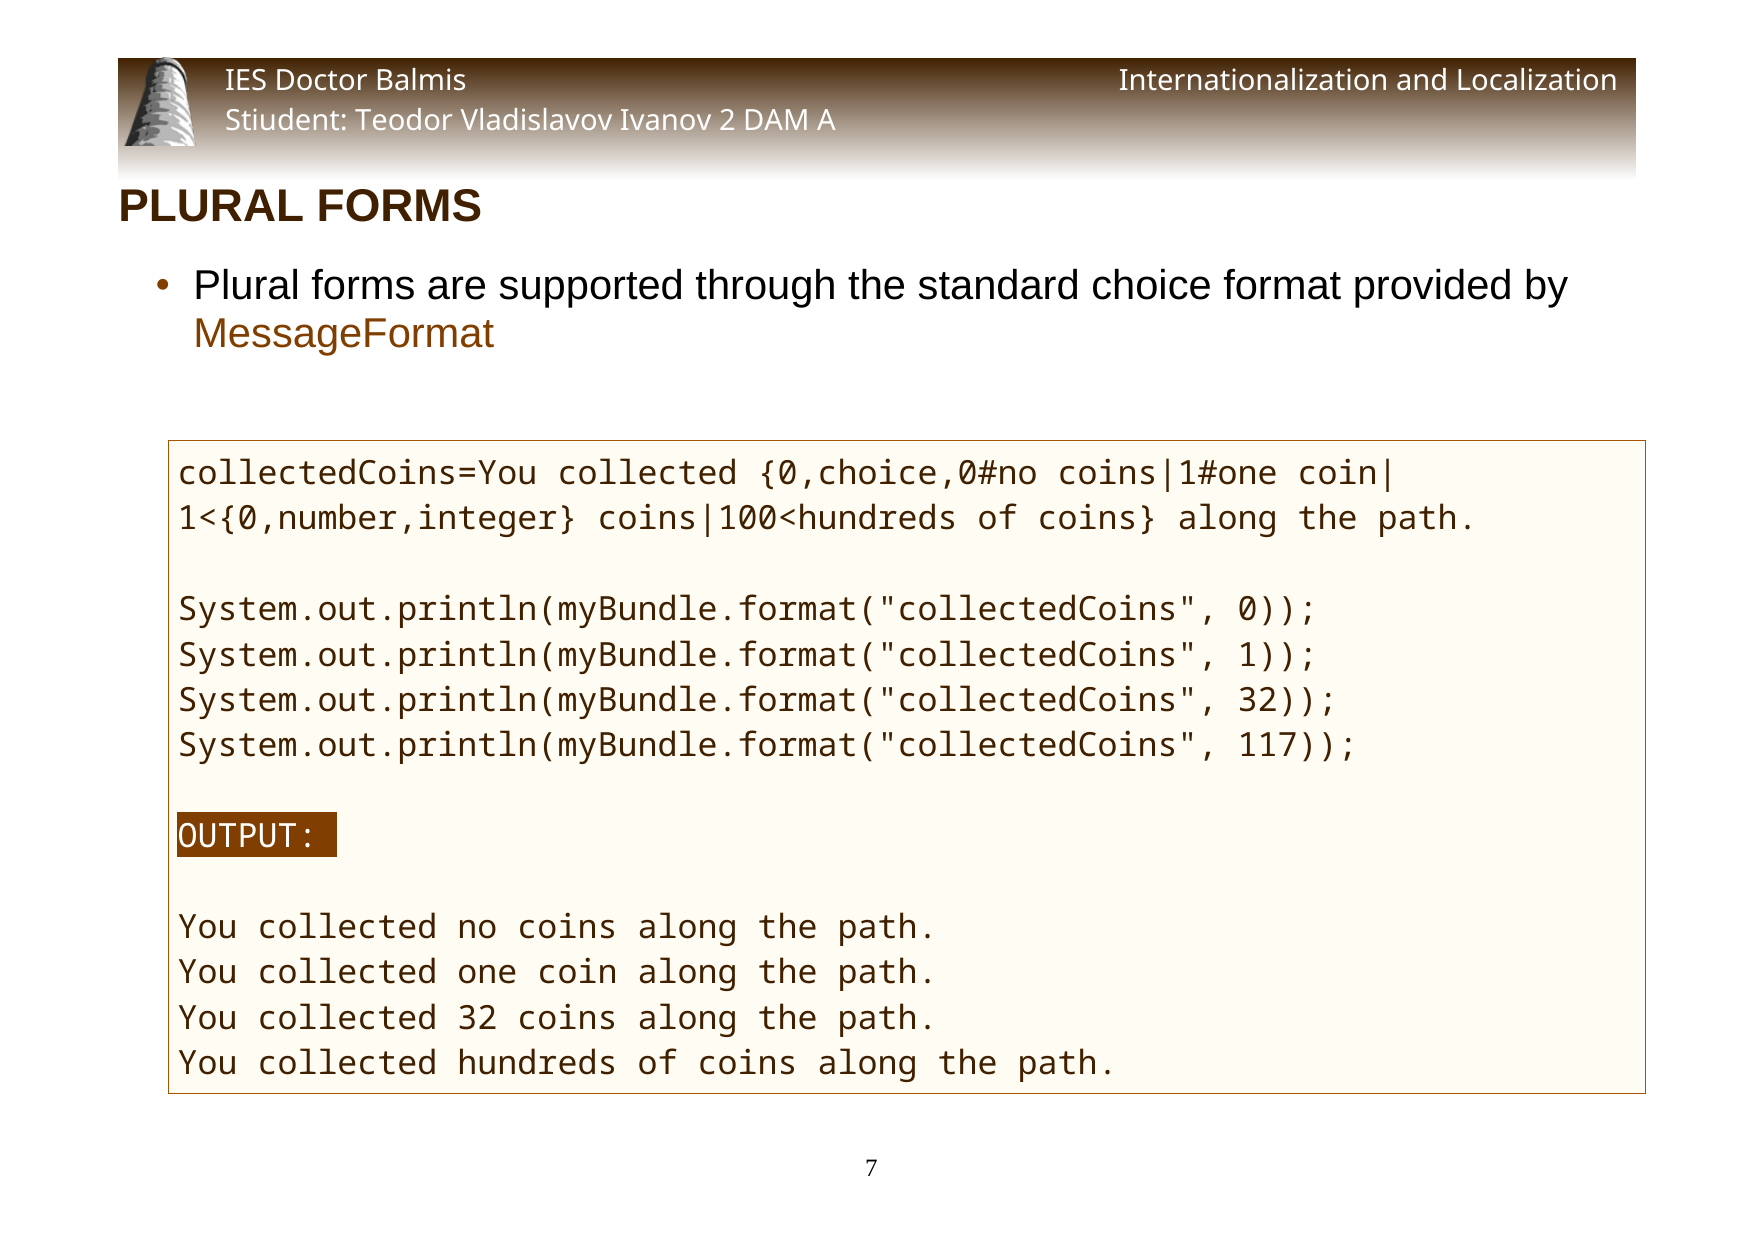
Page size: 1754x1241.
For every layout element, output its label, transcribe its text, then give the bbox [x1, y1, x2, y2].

text System.out.println(myBundle.format("collectedCoins", 117)); [169, 712, 1645, 758]
text System.out.println(myBundle.format("collectedCoins", 32)); [169, 667, 1645, 712]
text collectedCoins=You collected {0,choice,0#no coins|1#one coin|1<{0,number,integer} coins|100<hundreds of coins} along the path. [169, 441, 1645, 531]
text System.out.println(myBundle.format("collectedCoins", 1)); [169, 621, 1645, 667]
text You collected hundreds of coins along the path. [169, 1030, 1645, 1093]
text You collected 32 coins along the path. [169, 985, 1645, 1030]
text OUTPUT: [169, 803, 1645, 848]
picture [121, 57, 202, 146]
text You collected no coins along the path. [169, 894, 1645, 939]
text You collected one coin along the path. [169, 939, 1645, 985]
text System.out.println(myBundle.format("collectedCoins", 0)); [169, 576, 1645, 621]
subtitle Plural Forms [118, 178, 1636, 231]
list Plural forms are supported through the standard choice format provided by MessageFormat [156, 260, 1636, 356]
